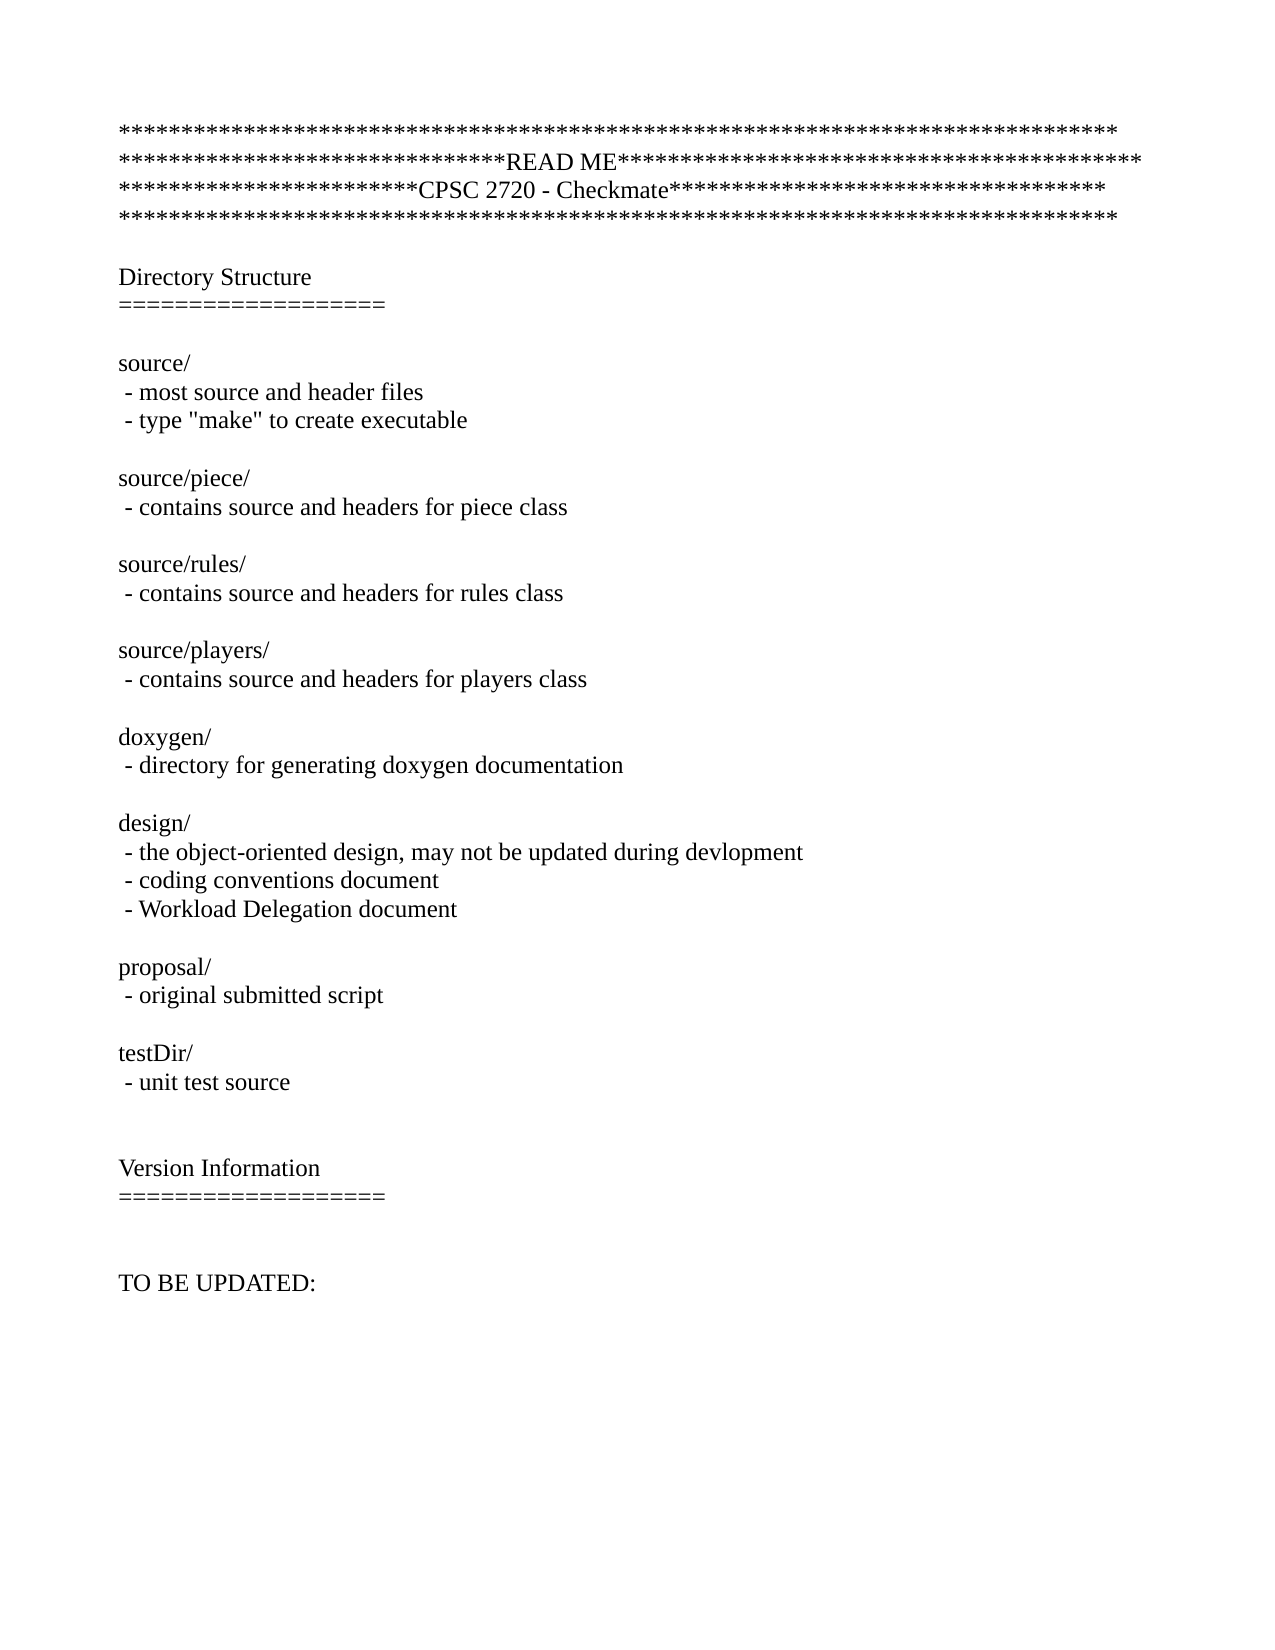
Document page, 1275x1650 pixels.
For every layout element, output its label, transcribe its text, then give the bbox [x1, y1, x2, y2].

text - original submitted script [118, 981, 1157, 1009]
text - contains source and headers for piece class [118, 492, 1157, 521]
text - directory for generating doxygen documentation [118, 751, 1157, 779]
text Version Information [118, 1153, 1157, 1182]
text Directory Structure [118, 262, 1157, 291]
text ************************CPSC 2720 - Checkmate*********************************** [118, 176, 1157, 204]
text =================== [118, 1182, 1157, 1211]
text source/rules/ [118, 549, 1157, 578]
text source/ [118, 348, 1157, 377]
text design/ [118, 808, 1157, 837]
text - unit test source [118, 1067, 1157, 1096]
text - type "make" to create executable [118, 406, 1157, 434]
text proposal/ [118, 952, 1157, 981]
text - contains source and headers for players class [118, 664, 1157, 693]
text =================== [118, 291, 1157, 319]
text ******************************************************************************** [118, 204, 1157, 233]
text doxygen/ [118, 722, 1157, 751]
text ******************************************************************************** [118, 118, 1157, 147]
text - Workload Delegation document [118, 894, 1157, 923]
text source/players/ [118, 636, 1157, 664]
text *******************************READ ME****************************************** [118, 147, 1157, 176]
text - the object-oriented design, may not be updated during devlopment [118, 837, 1157, 866]
text - contains source and headers for rules class [118, 578, 1157, 607]
text TO BE UPDATED: [118, 1268, 1157, 1297]
text - most source and header files [118, 377, 1157, 406]
text testDir/ [118, 1038, 1157, 1067]
text source/piece/ [118, 463, 1157, 492]
text - coding conventions document [118, 866, 1157, 894]
